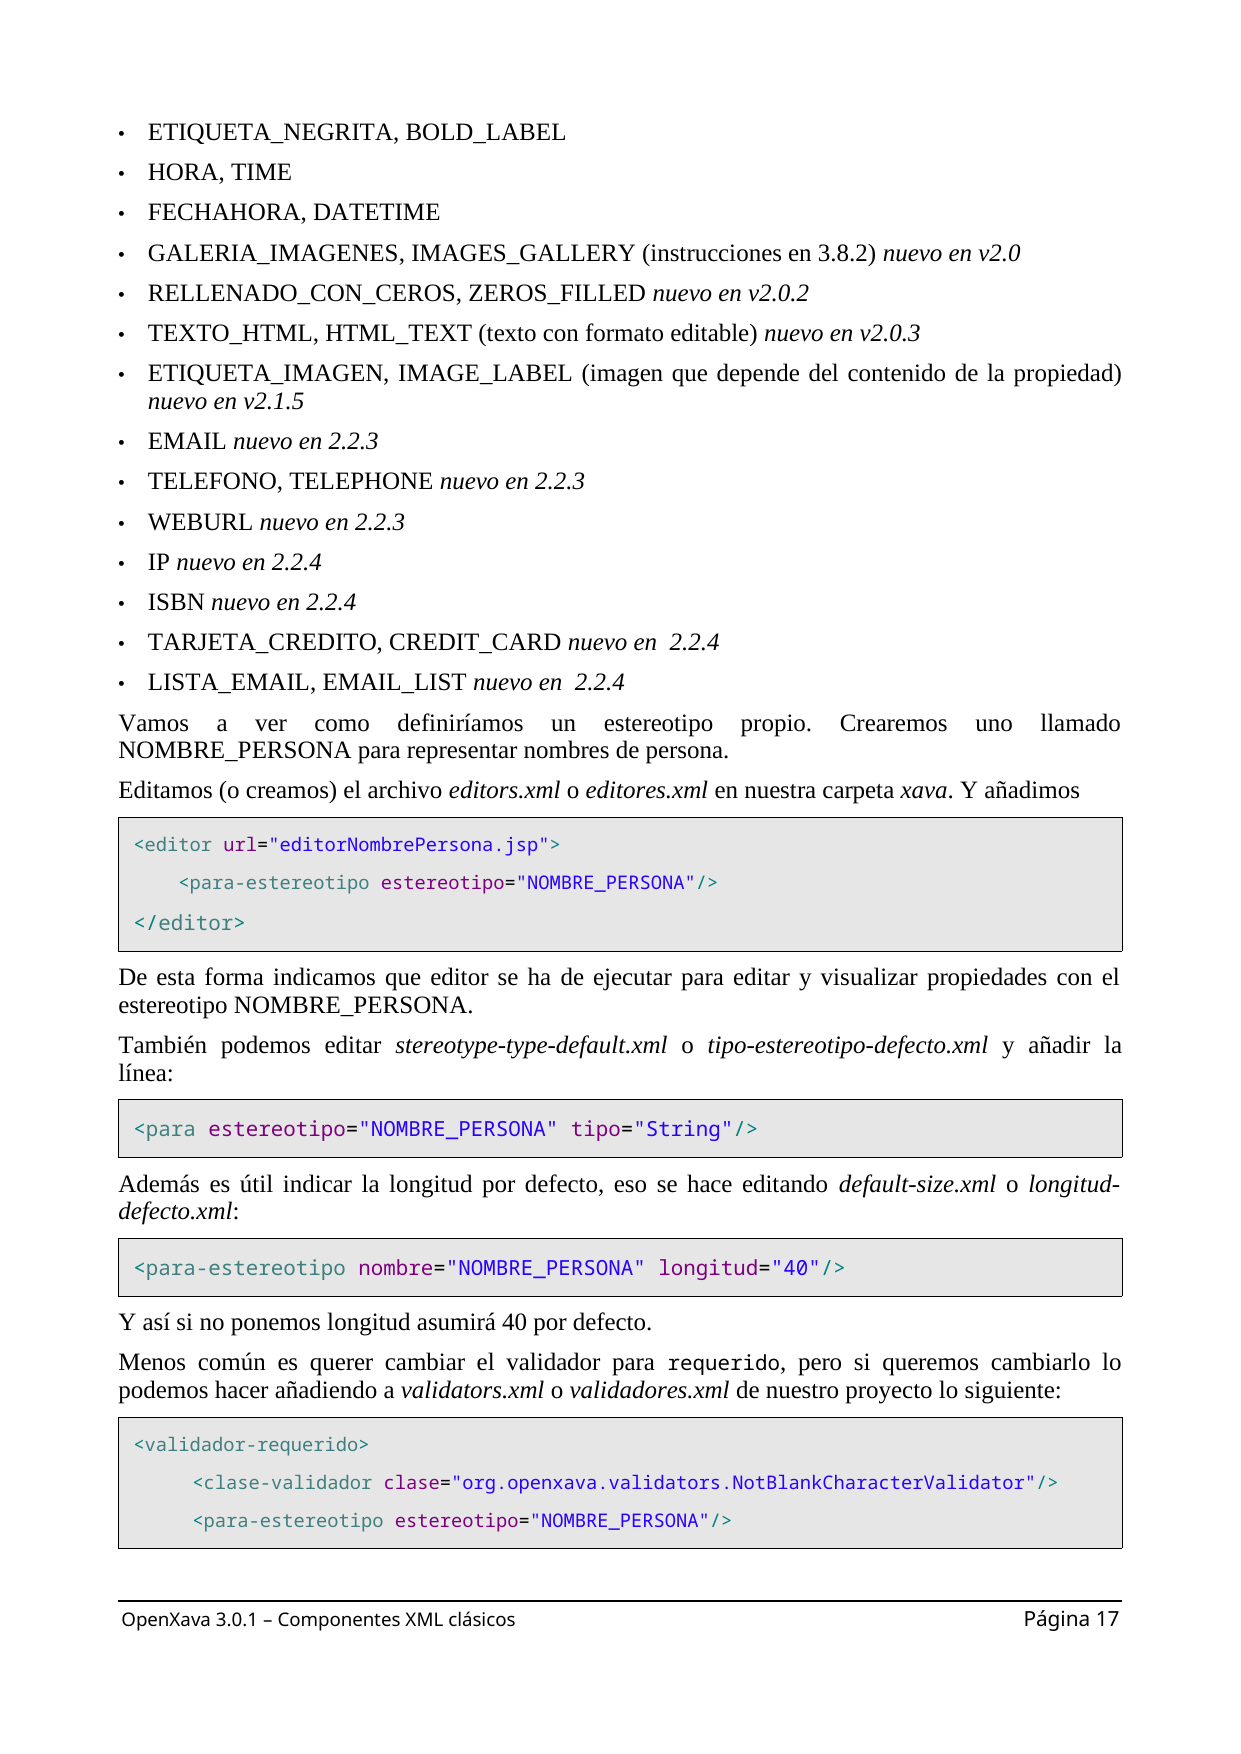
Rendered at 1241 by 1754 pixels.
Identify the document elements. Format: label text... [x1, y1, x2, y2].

list ETIQUETA_IMAGEN, IMAGE_LABEL (imagen que depende del contenido de la propiedad) nuevo en v2.1.5 [118, 359, 1122, 415]
text Y así si no ponemos longitud asumirá 40 por defecto. [118, 1308, 1122, 1336]
text <para-estereotipo nombre="NOMBRE_PERSONA" longitud="40"/> [119, 1239, 1122, 1296]
text <para-estereotipo estereotipo="NOMBRE_PERSONA"/> [119, 1493, 1122, 1548]
text De esta forma indicamos que editor se ha de ejecutar para editar y visualizar propiedades con el estereotipo NOMBRE_PERSONA. [118, 963, 1122, 1019]
text <para-estereotipo estereotipo="NOMBRE_PERSONA"/> [119, 855, 1122, 893]
text También podemos editar stereotype-type-default.xml o tipo-estereotipo-defecto.xml y añadir la línea: [118, 1031, 1122, 1087]
text Vamos a ver como definiríamos un estereotipo propio. Crearemos uno llamado NOMBRE_PERSONA para representar nombres de persona. [118, 709, 1122, 764]
list GALERIA_IMAGENES, IMAGES_GALLERY (instrucciones en 3.8.2) nuevo en v2.0 [118, 239, 1122, 266]
list LISTA_EMAIL, EMAIL_LIST nuevo en 2.2.4 [118, 668, 1122, 696]
list TARJETA_CREDITO, CREDIT_CARD nuevo en 2.2.4 [118, 628, 1122, 656]
text <clase-validador clase="org.openxava.validators.NotBlankCharacterValidator"/> [119, 1455, 1122, 1493]
text Menos común es querer cambiar el validador para requerido, pero si queremos cambiarlo lo podemos hacer añadiendo a validators.xml o validadores.xml de nuestro proyecto lo siguiente: [118, 1348, 1122, 1404]
list TELEFONO, TELEPHONE nuevo en 2.2.3 [118, 467, 1122, 495]
list ISBN nuevo en 2.2.4 [118, 588, 1122, 616]
list EMAIL nuevo en 2.2.3 [118, 427, 1122, 455]
text <validador-requerido> [119, 1418, 1122, 1455]
text </editor> [119, 893, 1122, 951]
text <para estereotipo="NOMBRE_PERSONA" tipo="String"/> [119, 1100, 1122, 1157]
list RELLENADO_CON_CEROS, ZEROS_FILLED nuevo en v2.0.2 [118, 279, 1122, 307]
text Editamos (o creamos) el archivo editors.xml o editores.xml en nuestra carpeta xava. Y añadimos [118, 777, 1122, 804]
list TEXTO_HTML, HTML_TEXT (texto con formato editable) nuevo en v2.0.3 [118, 319, 1122, 347]
list HORA, TIME [118, 158, 1122, 186]
list IP nuevo en 2.2.4 [118, 548, 1122, 576]
list ETIQUETA_NEGRITA, BOLD_LABEL [118, 118, 1122, 146]
list WEBURL nuevo en 2.2.3 [118, 508, 1122, 535]
text <editor url="editorNombrePersona.jsp"> [119, 818, 1122, 855]
list FECHAHORA, DATETIME [118, 198, 1122, 226]
text Además es útil indicar la longitud por defecto, eso se hace editando default-size.xml o longitud-defecto.xml: [118, 1170, 1122, 1225]
